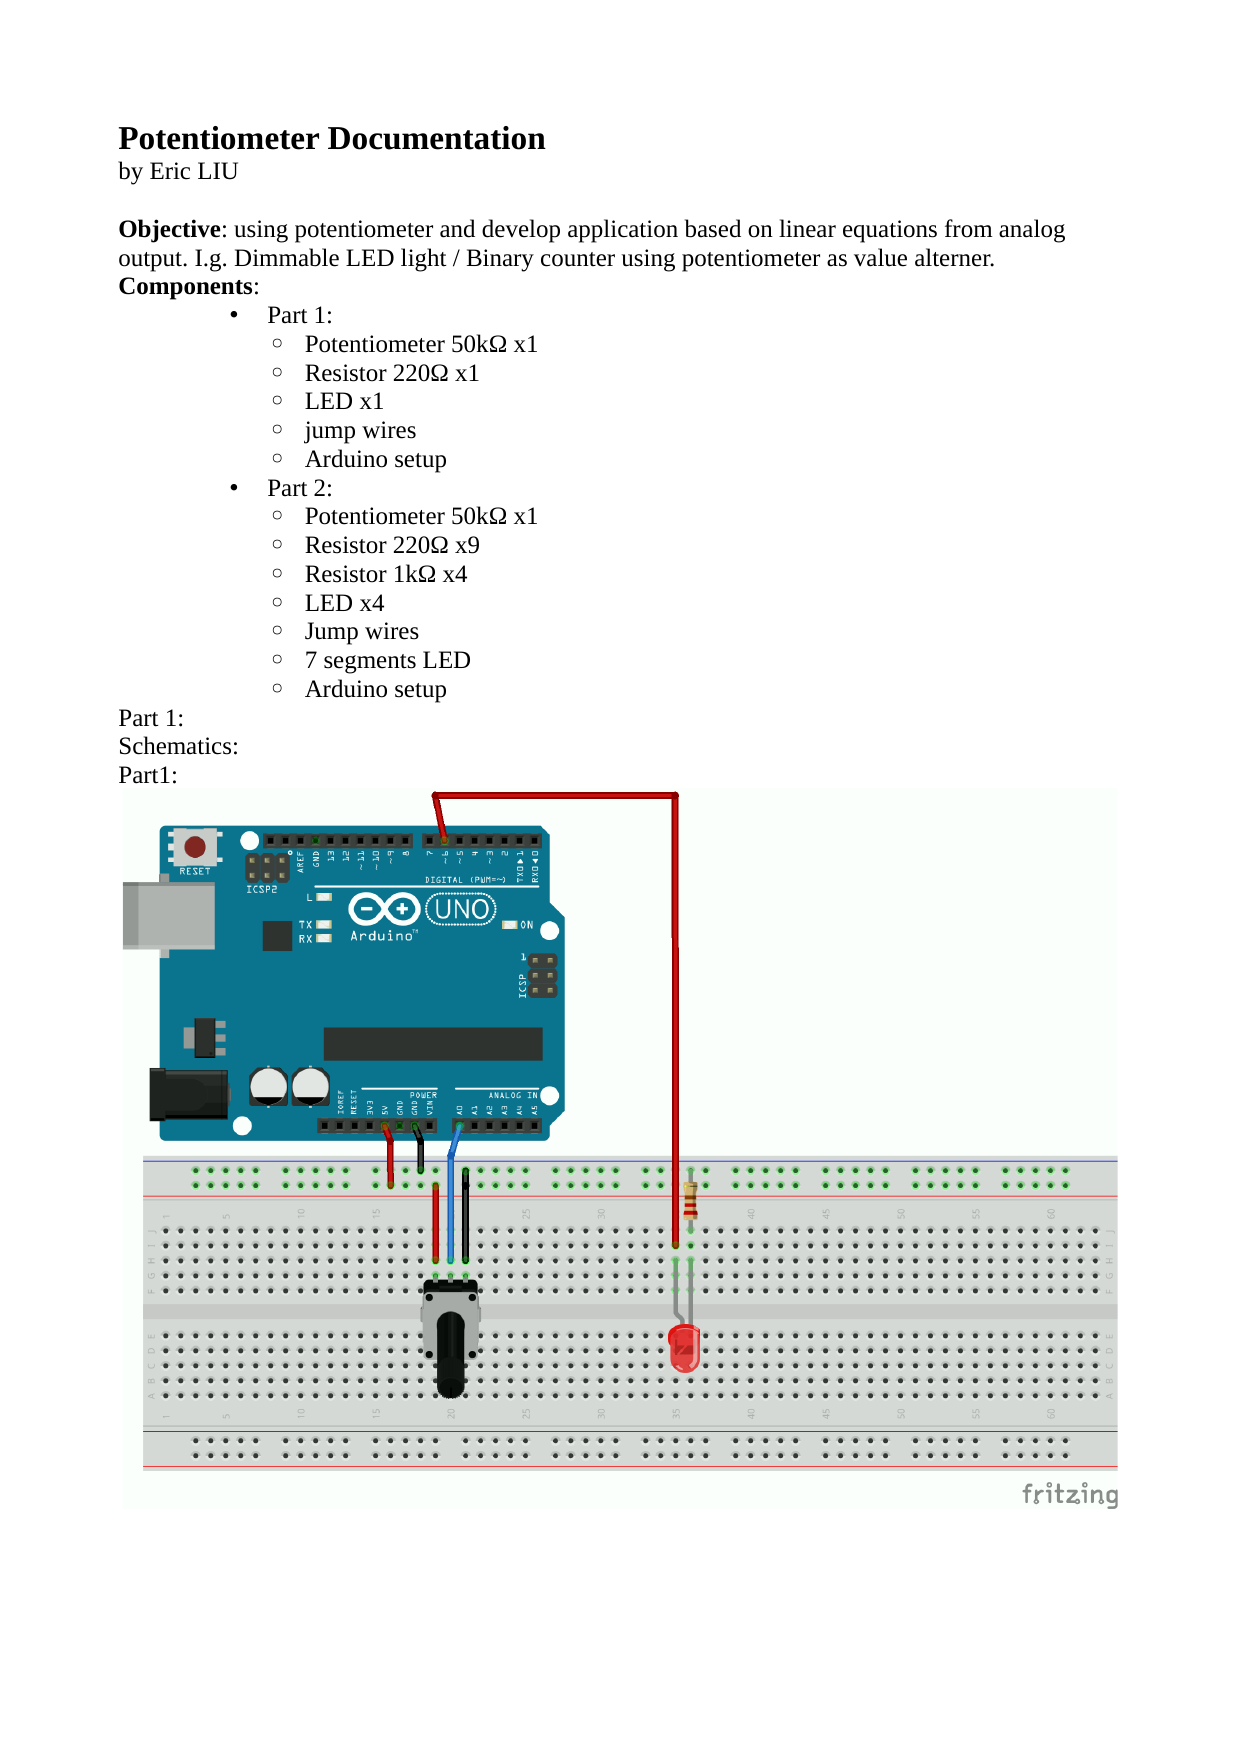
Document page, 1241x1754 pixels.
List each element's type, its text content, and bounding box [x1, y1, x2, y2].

list LED x1 [267, 386, 1122, 415]
text Part1: [118, 760, 1122, 789]
list Part 1: [229, 300, 1122, 329]
list LED x4 [267, 588, 1122, 616]
list 7 segments LED [267, 645, 1122, 674]
list Resistor 220Ω x1 [267, 358, 1122, 386]
list Arduino setup [267, 444, 1122, 473]
list Resistor 220Ω x9 [267, 530, 1122, 559]
list Resistor 1kΩ x4 [267, 559, 1122, 588]
list Jump wires [267, 616, 1122, 645]
text Potentiometer Documentation [118, 118, 1122, 156]
list Part 2: [229, 473, 1122, 501]
list Potentiometer 50kΩ x1 [267, 329, 1122, 358]
list Arduino setup [267, 674, 1122, 703]
list jump wires [267, 415, 1122, 444]
list Potentiometer 50kΩ x1 [267, 501, 1122, 530]
text Part 1: [118, 703, 1122, 731]
picture [122, 788, 1118, 1509]
text Objective: using potentiometer and develop application based on linear equations from analog output. I.g. Dimmable LED light / Binary counter using potentiometer as value alterner. [118, 214, 1122, 271]
text Schematics: [118, 731, 1122, 760]
text by Eric LIU [118, 156, 1122, 185]
text Components: [118, 271, 1122, 300]
